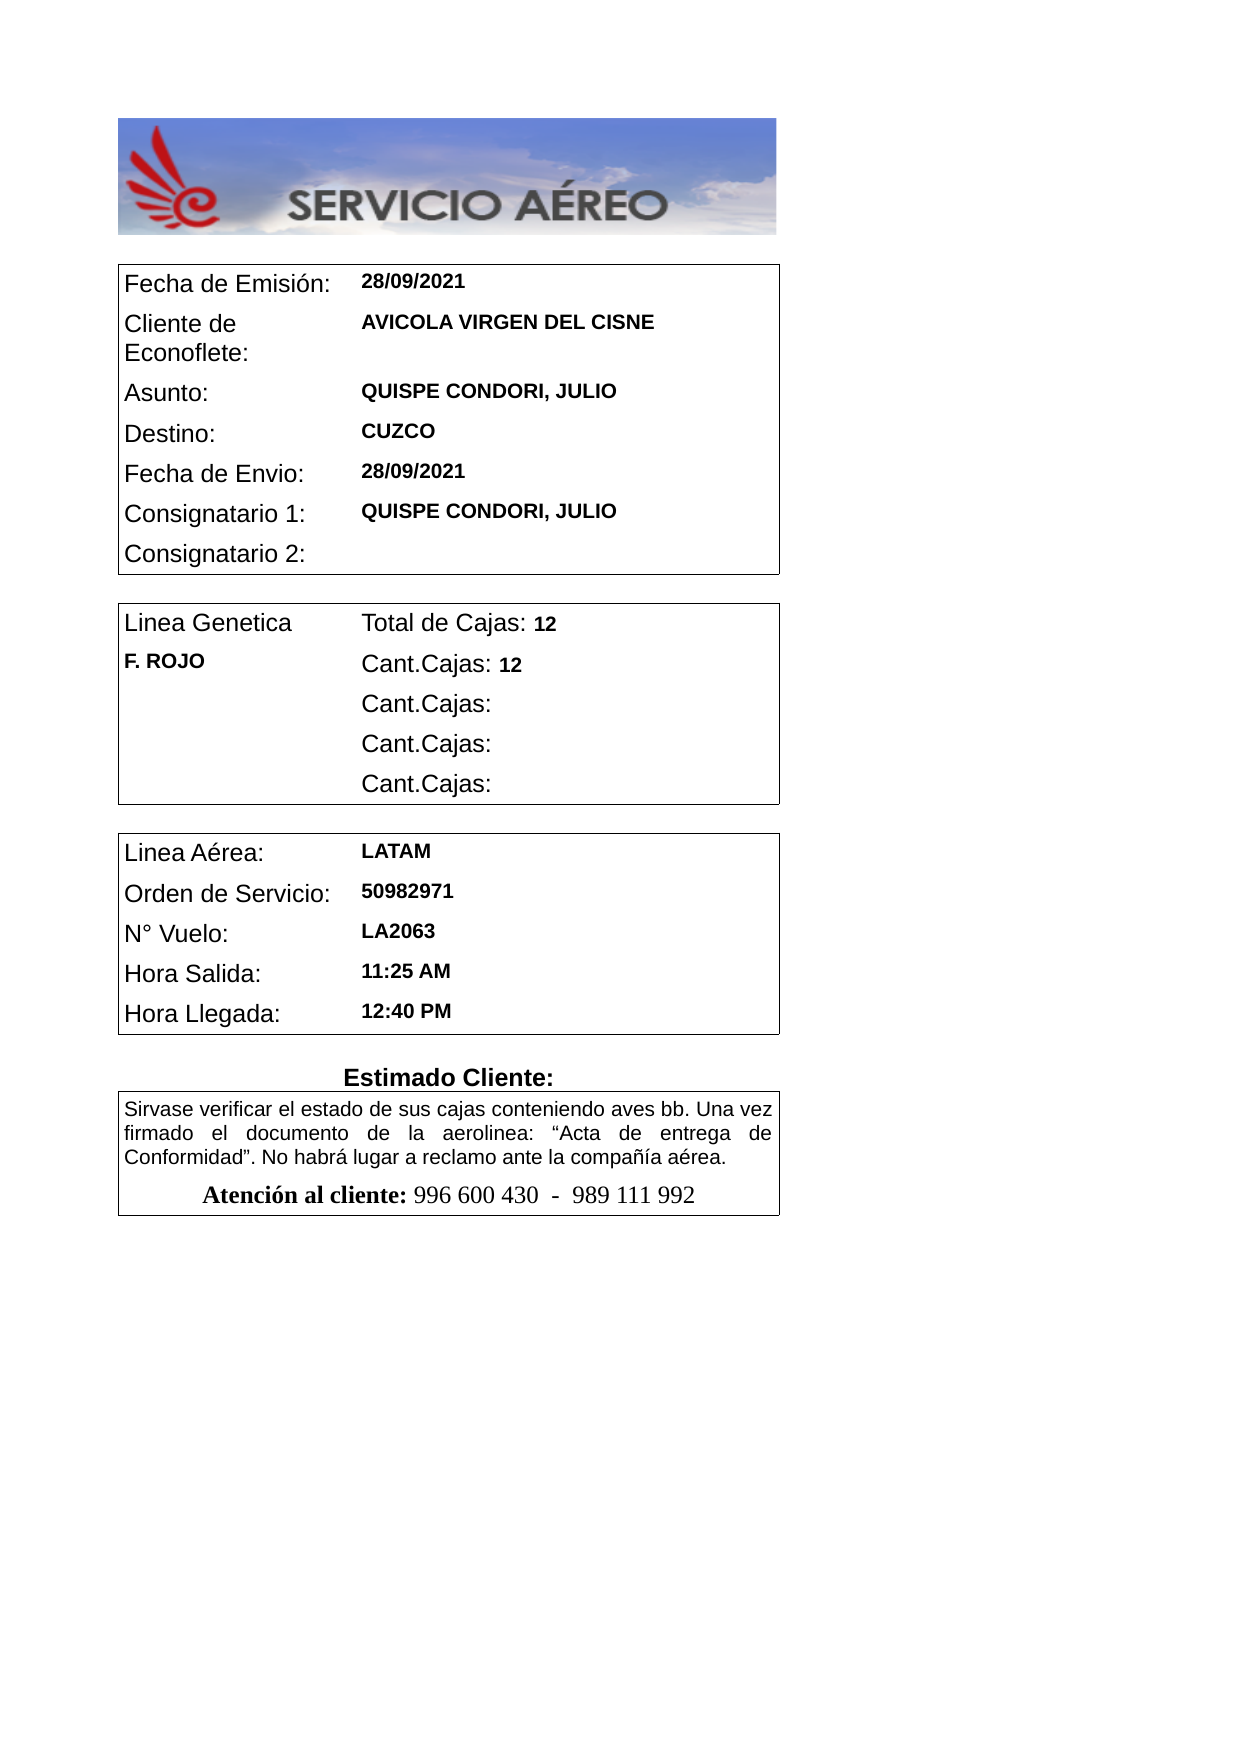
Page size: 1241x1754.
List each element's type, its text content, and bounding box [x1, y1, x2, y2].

table_cell Cant.Cajas: 12 [356, 643, 779, 683]
table_cell Orden de Servicio: [119, 873, 356, 913]
table_cell Fecha de Envio: [119, 453, 356, 493]
table_cell N° Vuelo: [119, 913, 356, 953]
table_cell Cant.Cajas: [356, 683, 779, 723]
table_cell 12:40 PM [356, 994, 779, 1034]
table_cell Atención al cliente: 996 600 430 - 989 111 992 [119, 1175, 779, 1215]
table_cell [119, 683, 356, 723]
table_cell Linea Aérea: [119, 834, 356, 873]
table_cell Total de Cajas: 12 [356, 604, 779, 643]
table_cell Cant.Cajas: [356, 723, 779, 763]
table_cell [119, 764, 356, 804]
table_cell Asunto: [119, 373, 356, 413]
table_cell [119, 723, 356, 763]
table_cell LATAM [356, 834, 779, 873]
table_cell Cliente de Econoflete: [119, 304, 356, 373]
table_cell [118, 805, 356, 833]
table_cell [118, 575, 356, 603]
table_cell CUZCO [356, 413, 779, 453]
table_header Fecha de Emisión: [119, 265, 356, 304]
table_cell [356, 805, 779, 833]
table_cell Estimado Cliente: [118, 1035, 779, 1091]
table_cell AVICOLA VIRGEN DEL CISNE [356, 304, 779, 373]
table_cell Linea Genetica [119, 604, 356, 643]
table_cell LA2063 [356, 913, 779, 953]
table_cell [356, 534, 779, 574]
table_cell Hora Llegada: [119, 994, 356, 1034]
table_cell F. ROJO [119, 643, 356, 683]
table_cell Cant.Cajas: [356, 764, 779, 804]
picture [118, 118, 777, 235]
table_cell Sirvase verificar el estado de sus cajas conteniendo aves bb. Una vez firmado el documento de la aerolinea: “Acta de entrega de Conformidad”. No habrá lugar a reclamo ante la compañía aérea. [119, 1092, 779, 1175]
table_cell Consignatario 1: [119, 493, 356, 533]
table_cell QUISPE CONDORI, JULIO [356, 373, 779, 413]
table_cell Destino: [119, 413, 356, 453]
table_cell QUISPE CONDORI, JULIO [356, 493, 779, 533]
table_cell Consignatario 2: [119, 534, 356, 574]
table_header 28/09/2021 [356, 265, 779, 304]
table_cell [356, 575, 779, 603]
table_cell 11:25 AM [356, 953, 779, 993]
table_cell Hora Salida: [119, 953, 356, 993]
table_cell 28/09/2021 [356, 453, 779, 493]
table_cell 50982971 [356, 873, 779, 913]
